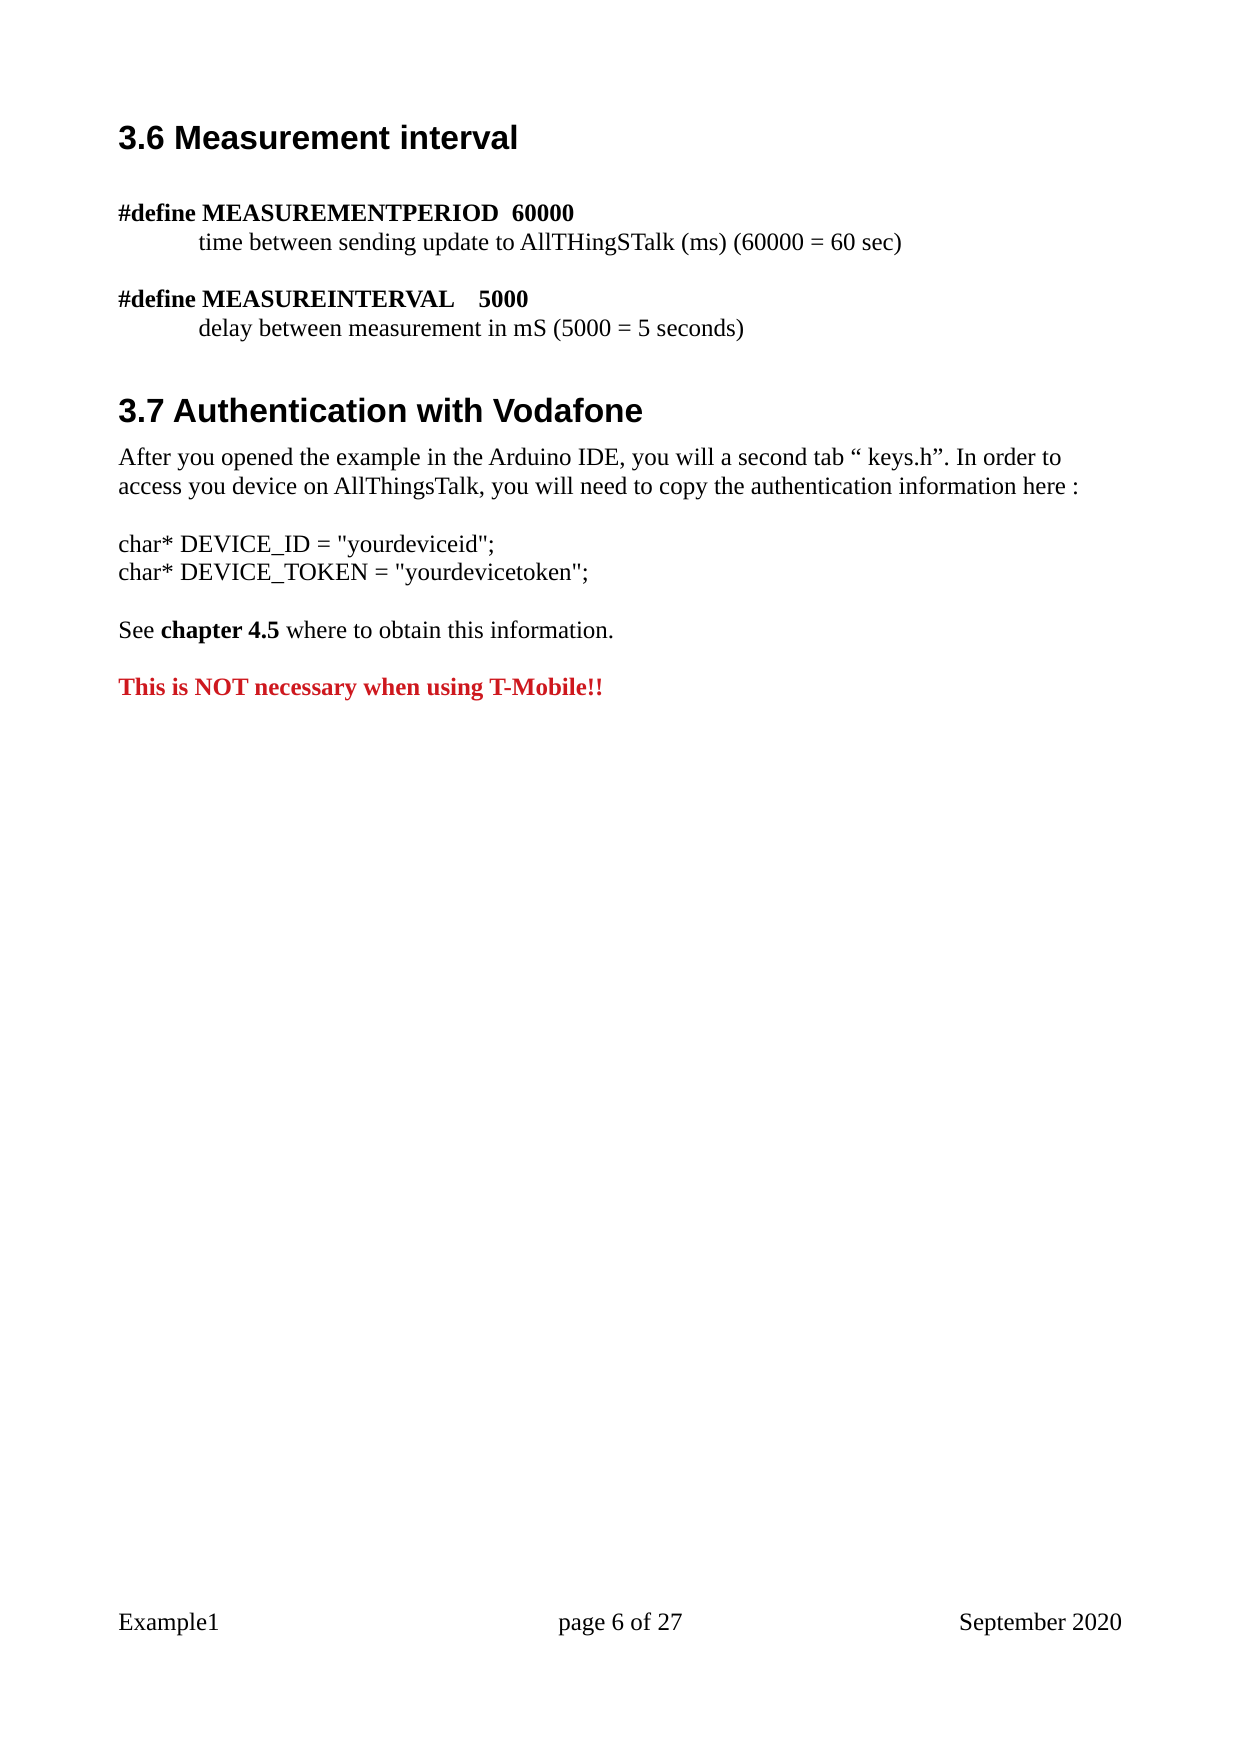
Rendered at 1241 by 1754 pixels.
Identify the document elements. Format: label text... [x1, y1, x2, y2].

text char* DEVICE_ID = "yourdeviceid"; [118, 529, 1122, 557]
text #define MEASUREMENTPERIOD 60000 [118, 198, 1122, 227]
text time between sending update to AllTHingSTalk (ms) (60000 = 60 sec) [118, 227, 1122, 256]
text char* DEVICE_TOKEN = "yourdevicetoken"; [118, 557, 1122, 586]
subtitle 3.7 Authentication with Vodafone [118, 391, 1122, 430]
text #define MEASUREINTERVAL 5000 [118, 284, 1122, 313]
text This is NOT necessary when using T-Mobile!! [118, 672, 1122, 701]
text access you device on AllThingsTalk, you will need to copy the authentication information here : [118, 471, 1122, 500]
text See chapter 4.5 where to obtain this information. [118, 615, 1122, 644]
subtitle 3.6 Measurement interval [118, 118, 1122, 157]
text delay between measurement in mS (5000 = 5 seconds) [118, 313, 1122, 342]
text After you opened the example in the Arduino IDE, you will a second tab “ keys.h”. In order to [118, 442, 1122, 471]
